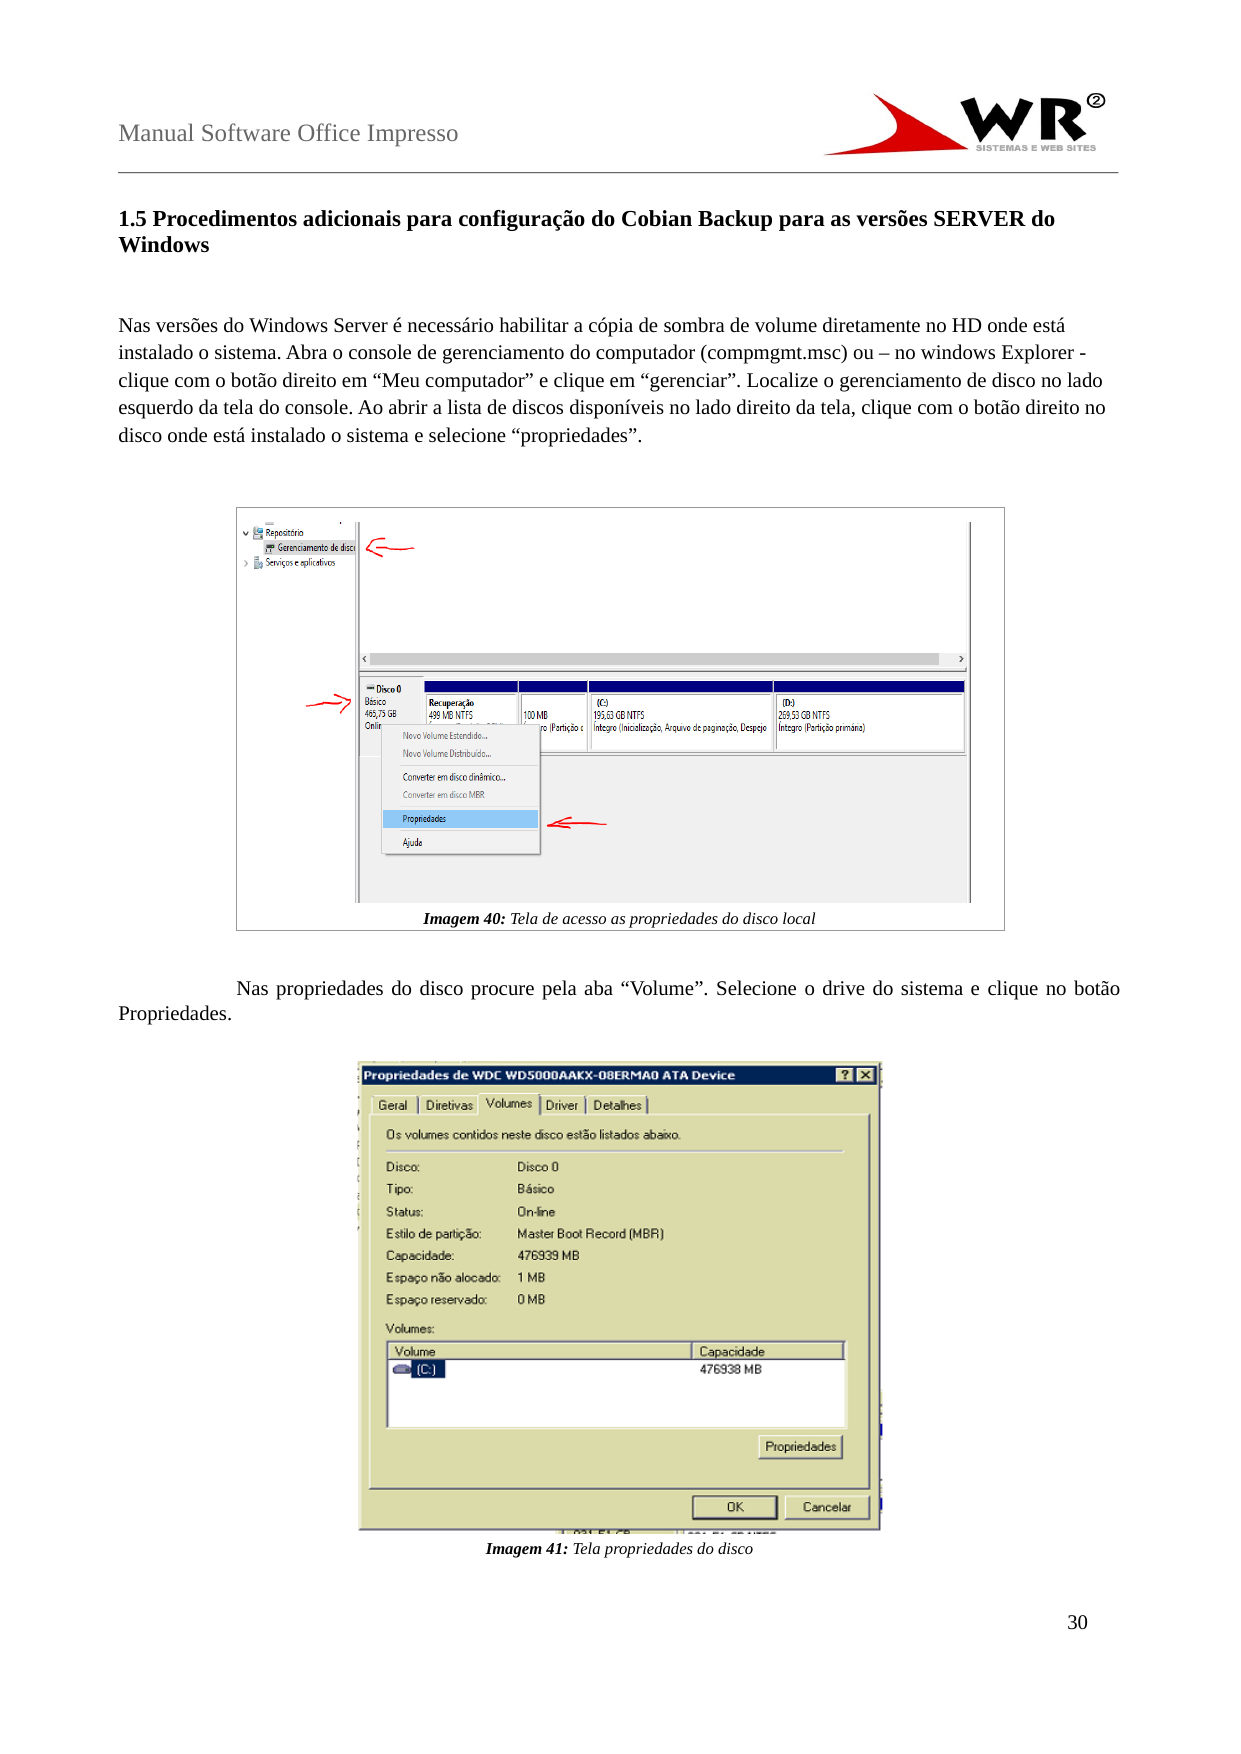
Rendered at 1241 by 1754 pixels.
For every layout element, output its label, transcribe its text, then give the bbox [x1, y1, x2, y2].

picture [786, 52, 1116, 167]
text Nas versões do Windows Server é necessário habilitar a cópia de sombra de volume diretamente no HD onde está instalado o sistema. Abra o console de gerenciamento do computador (compmgmt.msc) ou – no windows Explorer - clique com o botão direito em “Meu computador” e clique em “gerenciar”. Localize o gerenciamento de disco no lado esquerdo da tela do console. Ao abrir a lista de discos disponíveis no lado direito da tela, clique com o botão direito no disco onde está instalado o sistema e selecione “propriedades”. [118, 312, 1122, 447]
text Nas propriedades do disco procure pela aba “Volume”. Selecione o drive do sistema e clique no botão Propriedades. [118, 976, 1122, 1024]
text Imagem 41: Tela propriedades do disco [358, 1534, 883, 1558]
subtitle 1.5 Procedimentos adicionais para configuração do Cobian Backup para as versões SERVER do Windows [118, 205, 1122, 258]
picture [357, 1061, 883, 1534]
picture [239, 522, 1001, 903]
text Imagem 40: Tela de acesso as propriedades do disco local [239, 903, 1001, 928]
